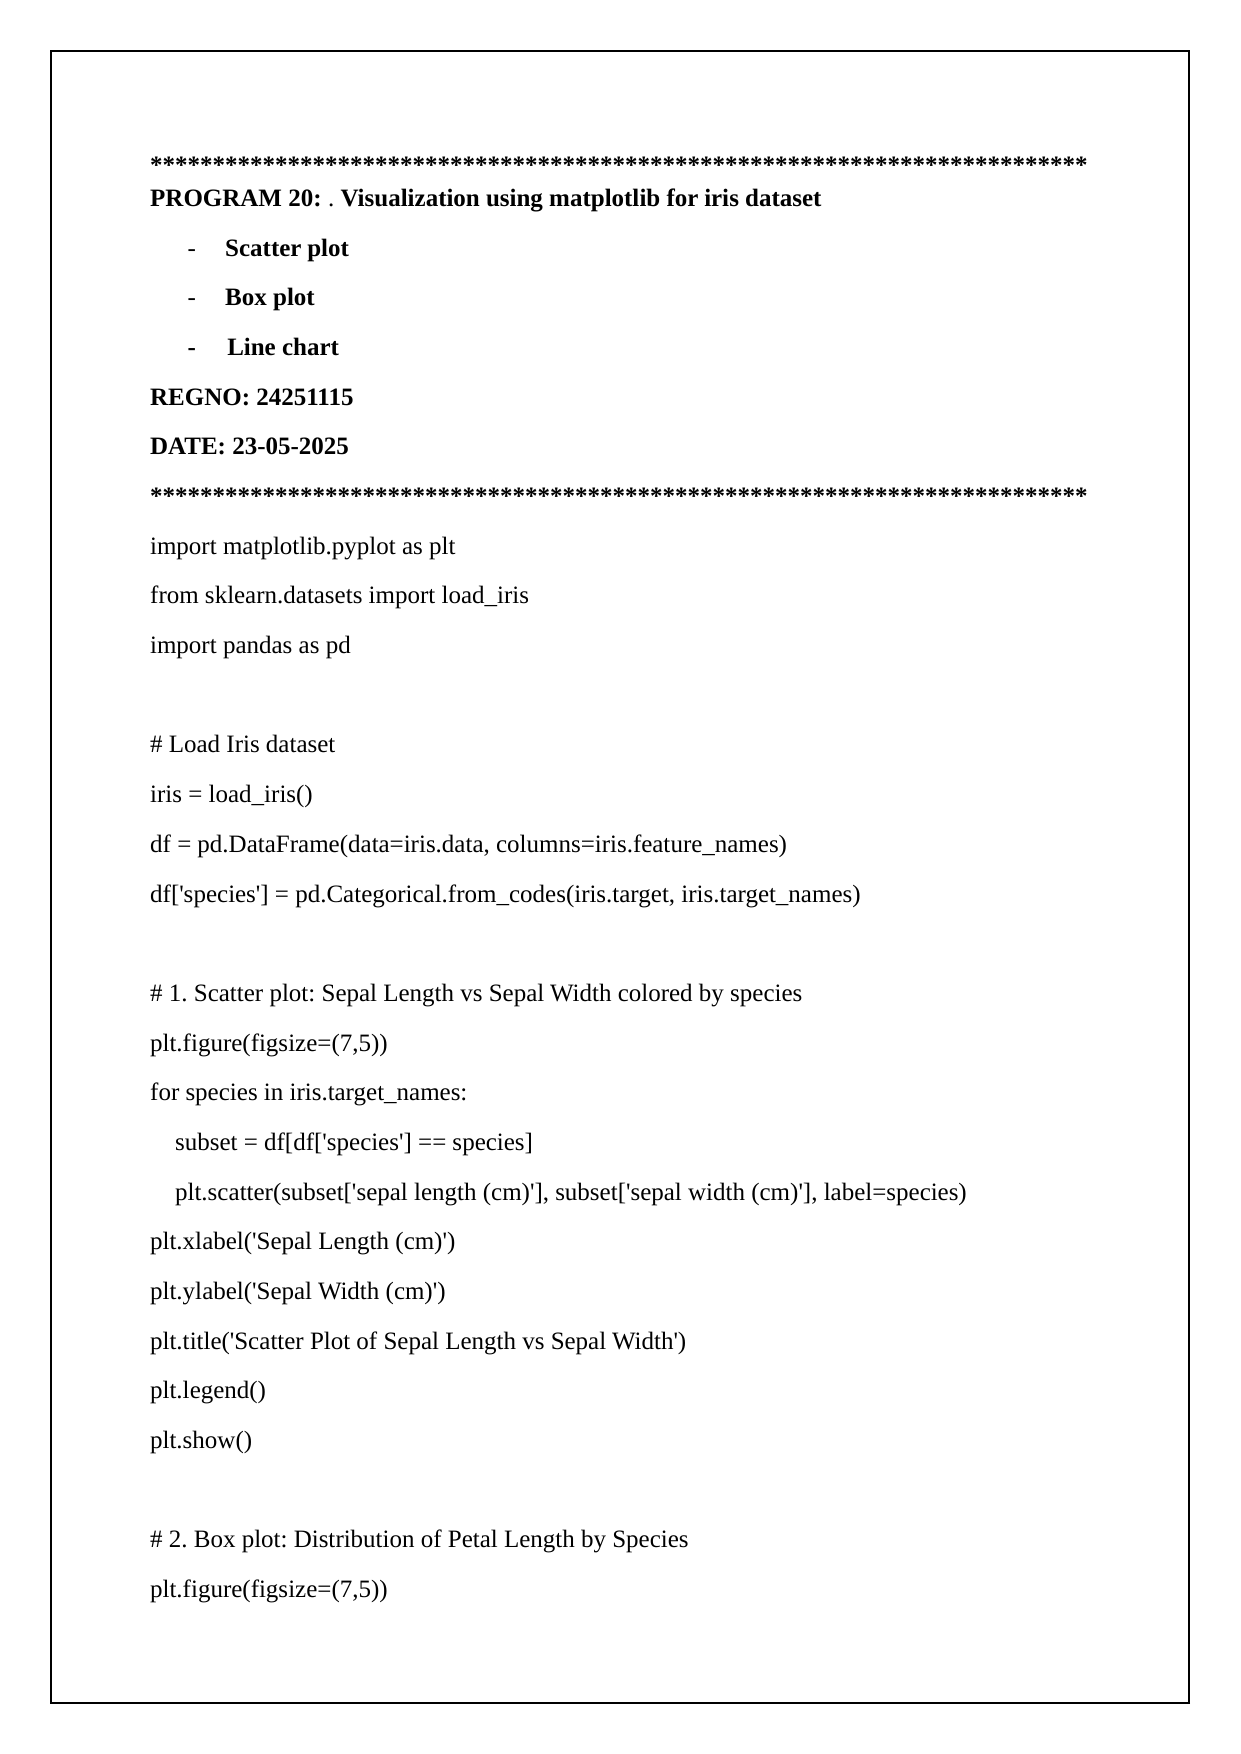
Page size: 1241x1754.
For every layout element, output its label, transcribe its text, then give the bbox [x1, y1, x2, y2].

text # 2. Box plot: Distribution of Petal Length by Species [150, 1524, 1090, 1553]
list Box plot [187, 282, 1090, 311]
text plt.scatter(subset['sepal length (cm)'], subset['sepal width (cm)'], label=species) [150, 1177, 1090, 1206]
text DATE: 23-05-2025 [150, 431, 1090, 460]
text PROGRAM 20: . Visualization using matplotlib for iris dataset [150, 183, 1090, 212]
text df = pd.DataFrame(data=iris.data, columns=iris.feature_names) [150, 829, 1090, 858]
text # Load Iris dataset [150, 729, 1090, 758]
text plt.ylabel('Sepal Width (cm)') [150, 1276, 1090, 1305]
text iris = load_iris() [150, 779, 1090, 808]
text # 1. Scatter plot: Sepal Length vs Sepal Width colored by species [150, 978, 1090, 1007]
text plt.figure(figsize=(7,5)) [150, 1028, 1090, 1056]
text *************************************************************************** [150, 150, 1156, 179]
text plt.figure(figsize=(7,5)) [150, 1574, 1090, 1603]
text plt.xlabel('Sepal Length (cm)') [150, 1226, 1090, 1255]
list Scatter plot [187, 233, 1090, 261]
text *************************************************************************** [150, 481, 1090, 510]
text REGNO: 24251115 [150, 382, 1090, 411]
text import pandas as pd [150, 630, 1090, 659]
text plt.legend() [150, 1376, 1090, 1404]
text plt.show() [150, 1425, 1090, 1454]
text plt.title('Scatter Plot of Sepal Length vs Sepal Width') [150, 1326, 1090, 1354]
text import matplotlib.pyplot as plt [150, 531, 1090, 559]
text for species in iris.target_names: [150, 1077, 1090, 1106]
text subset = df[df['species'] == species] [150, 1127, 1090, 1156]
text - Line chart [150, 332, 1090, 361]
text df['species'] = pd.Categorical.from_codes(iris.target, iris.target_names) [150, 879, 1090, 907]
text from sklearn.datasets import load_iris [150, 581, 1090, 609]
